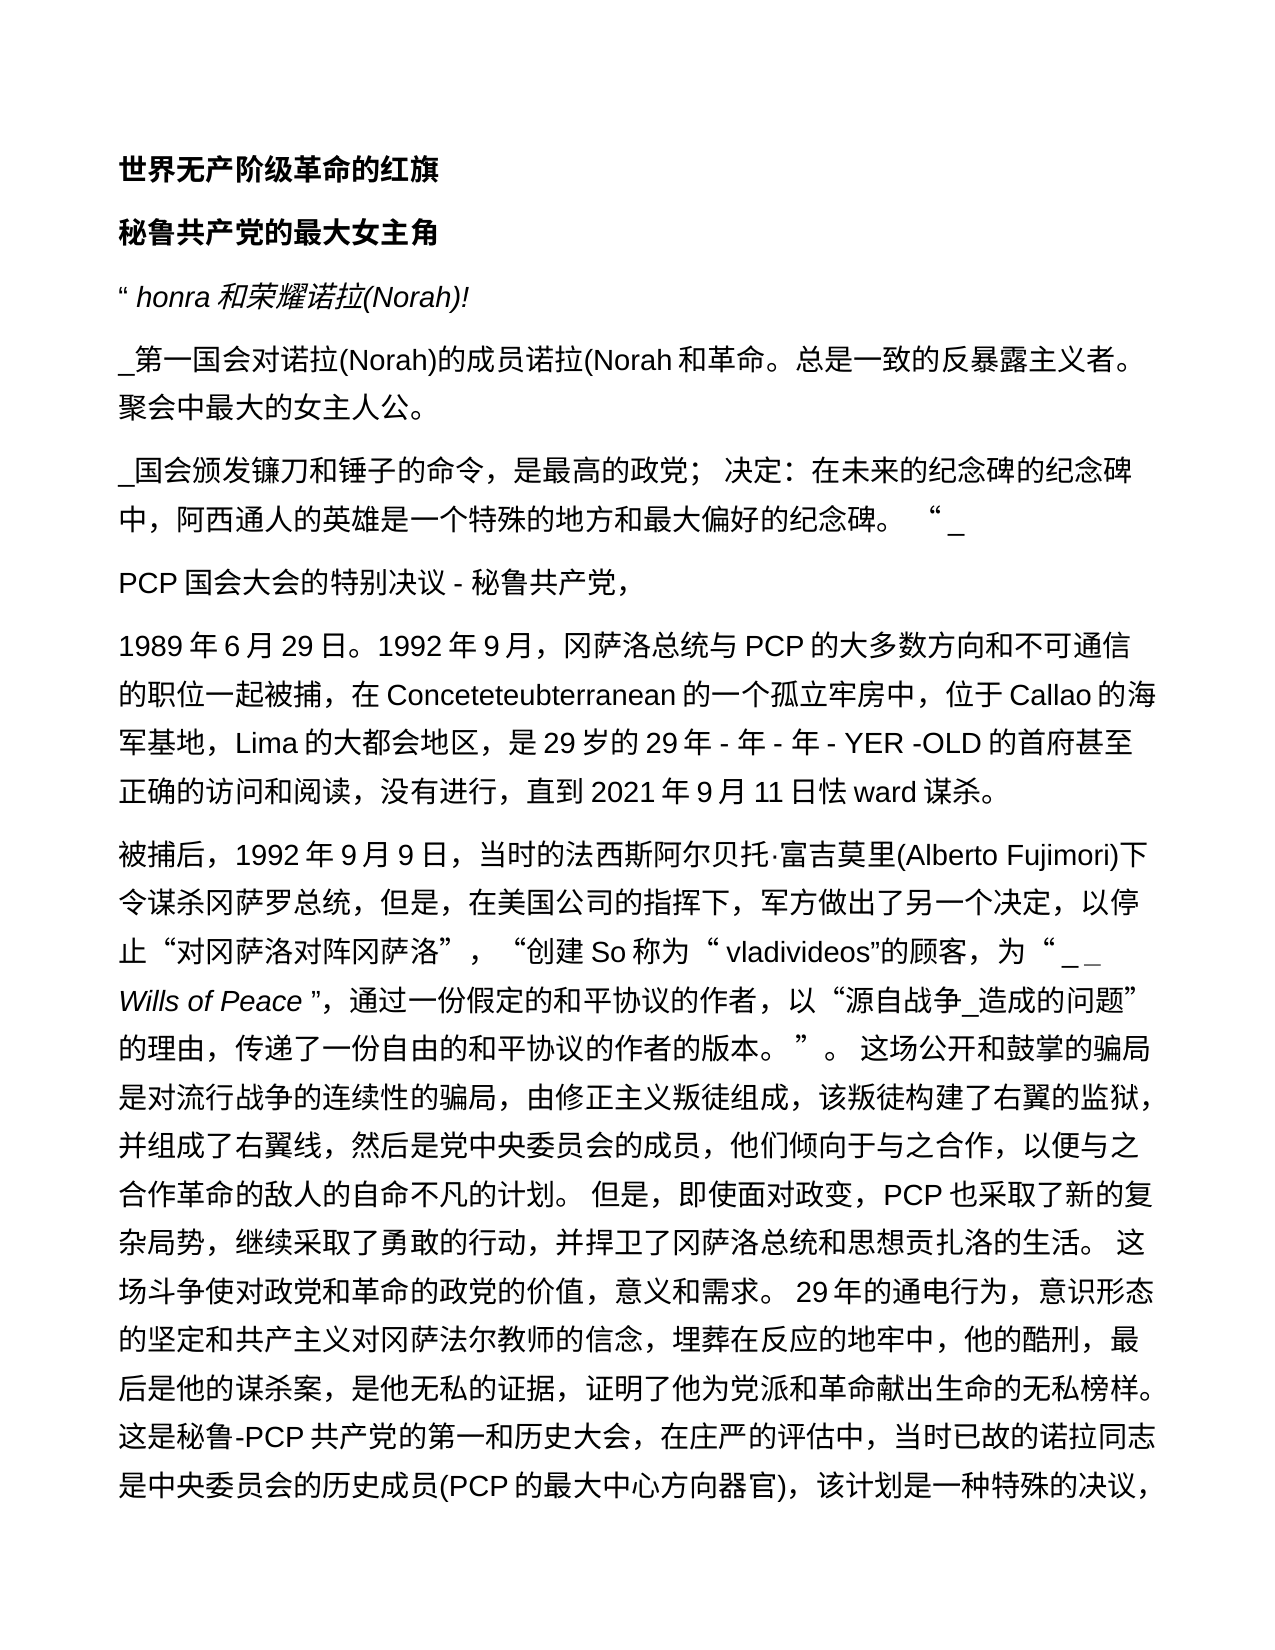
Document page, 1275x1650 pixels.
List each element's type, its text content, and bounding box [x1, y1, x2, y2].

text 世界无产阶级革命的红旗 [118, 147, 1157, 189]
text _国会颁发镰刀和锤子的命令，是最高的政党； 决定：在未来的纪念碑的纪念碑中，阿西通人的英雄是一个特殊的地方和最大偏好的纪念碑。 “ _ [118, 448, 1157, 539]
text “ honra和荣耀诺拉(Norah)! [118, 273, 1157, 315]
text 秘鲁共产党的最大女主角 [118, 210, 1157, 252]
text 被捕后，1992年9月9日，当时的法西斯阿尔贝托·富吉莫里(Alberto Fujimori)下令谋杀冈萨罗总统，但是，在美国公司的指挥下，军方做出了另一个决定，以停止“对冈萨洛对阵冈萨洛”，“创建So称为“ vladivideos”的顾客，为“ _ _ Wills of Peace ”，通过一份假定的和平协议的作者，以“源自战争_造成的问题”的理由，传递了一份自由的和平协议的作者的版本。 ”。 这场公开和鼓掌的骗局是对流行战争的连续性的骗局，由修正主义叛徒组成，该叛徒构建了右翼的监狱，并组成了右翼线，然后是党中央委员会的成员，他们倾向于与之合作，以便与之合作革命的敌人的自命不凡的计划。 但是，即使面对政变，PCP也采取了新的复杂局势，继续采取了勇敢的行动，并捍卫了冈萨洛总统和思想贡扎洛的生活。 这场斗争使对政党和革命的政党的价值，意义和需求。 29年的通电行为，意识形态的坚定和共产主义对冈萨法尔教师的信念，埋葬在反应的地牢中，他的酷刑，最后是他的谋杀案，是他无私的证据，证明了他为党派和革命献出生命的无私榜样。这是秘鲁-PCP共产党的第一和历史大会，在庄严的评估中，当时已故的诺拉同志是中央委员会的历史成员(PCP的最大中心方向器官)，该计划是一种特殊的决议，强调了最高的政党区别，镰刀和锤子的命令，承认该政党是该党最伟大的女主人公。 [118, 831, 1157, 1505]
text _第一国会对诺拉(Norah)的成员诺拉(Norah和革命。总是一致的反暴露主义者。 聚会中最大的女主人公。 [118, 336, 1157, 427]
text PCP国会大会的特别决议 - 秘鲁共产党， [118, 559, 1157, 602]
text 1989年6月29日。1992年9月，冈萨洛总统与PCP的大多数方向和不可通信的职位一起被捕，在Conceteteubterranean的一个孤立牢房中，位于Callao的海军基地，Lima的大都会地区，是29岁的29年 - 年 - 年 - YER -OLD的首府甚至正确的访问和阅读，没有进行，直到2021年9月11日怯ward谋杀。 [118, 623, 1157, 811]
